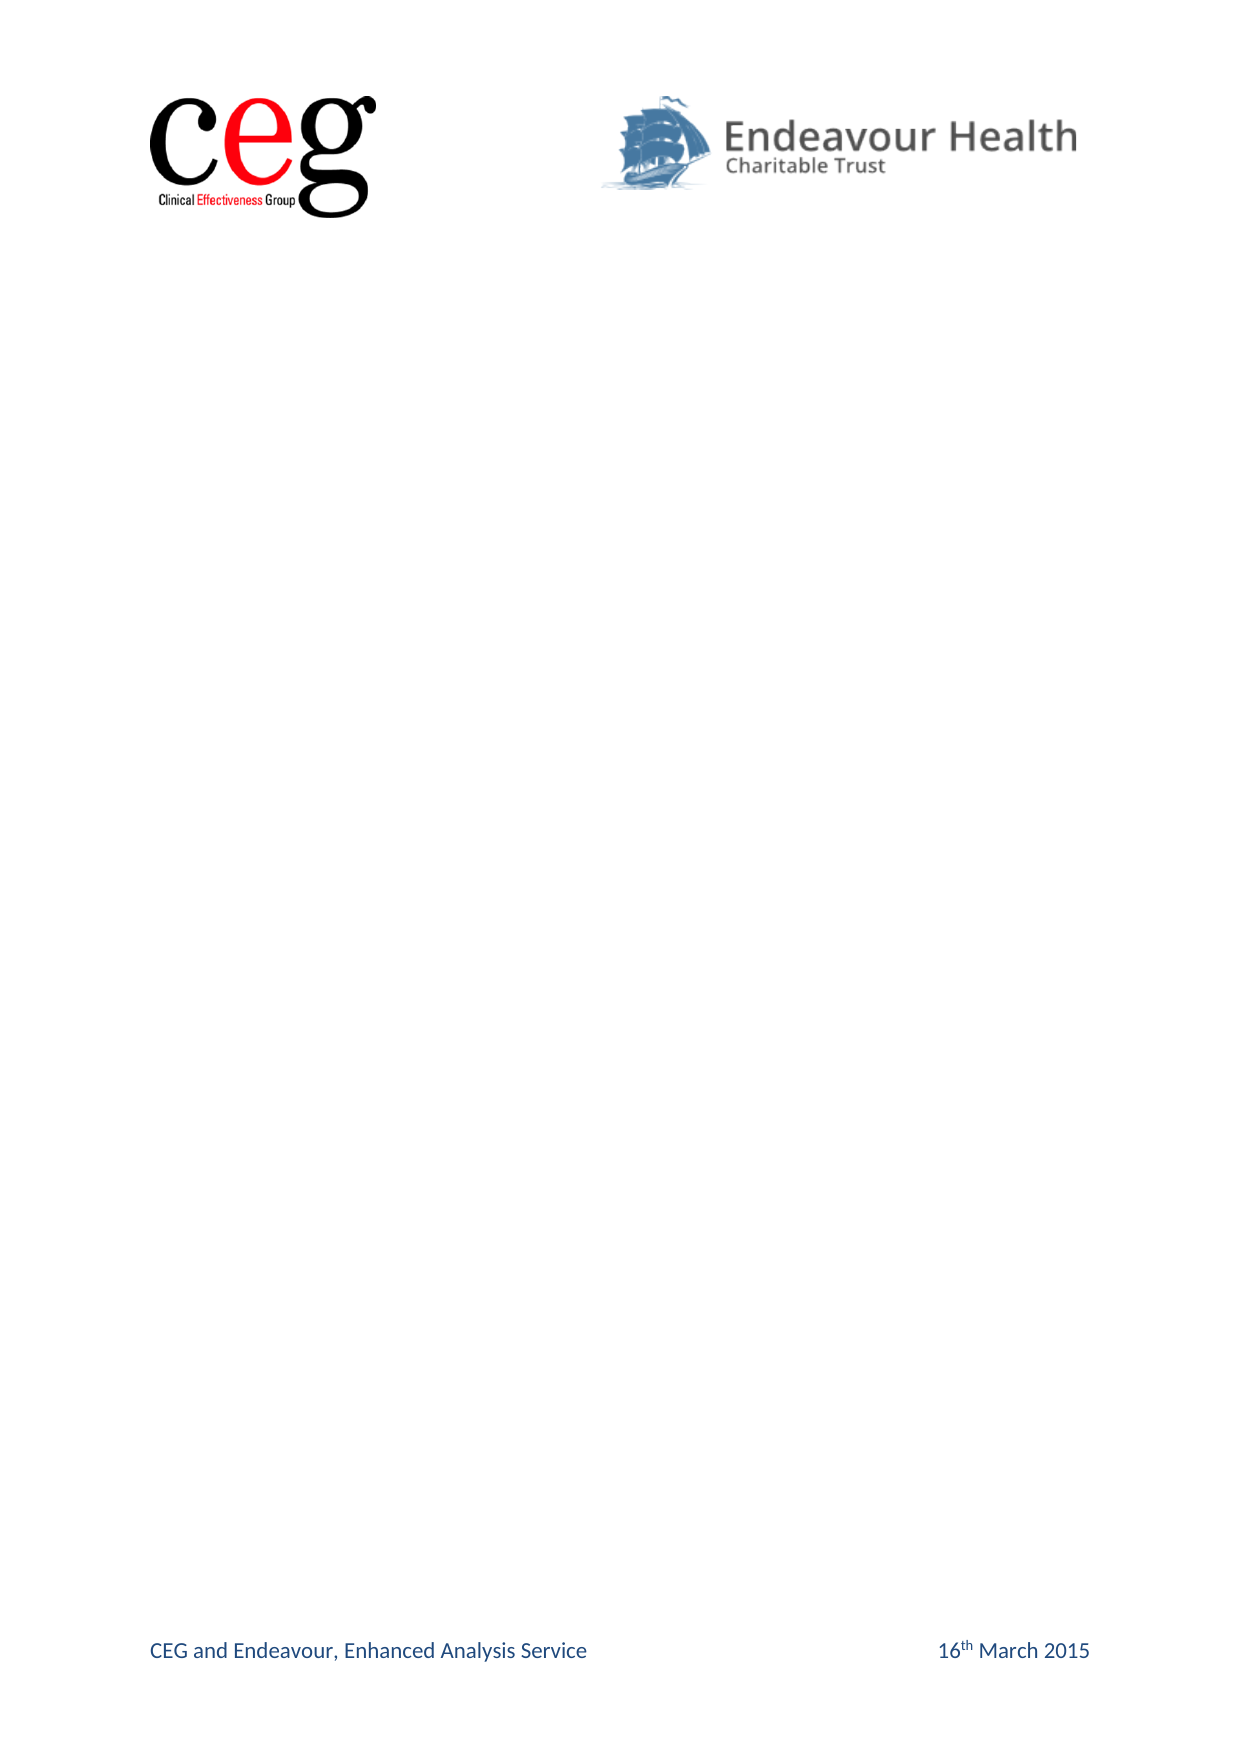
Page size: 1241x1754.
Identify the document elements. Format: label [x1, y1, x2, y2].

picture [600, 96, 1077, 190]
picture [150, 96, 376, 218]
